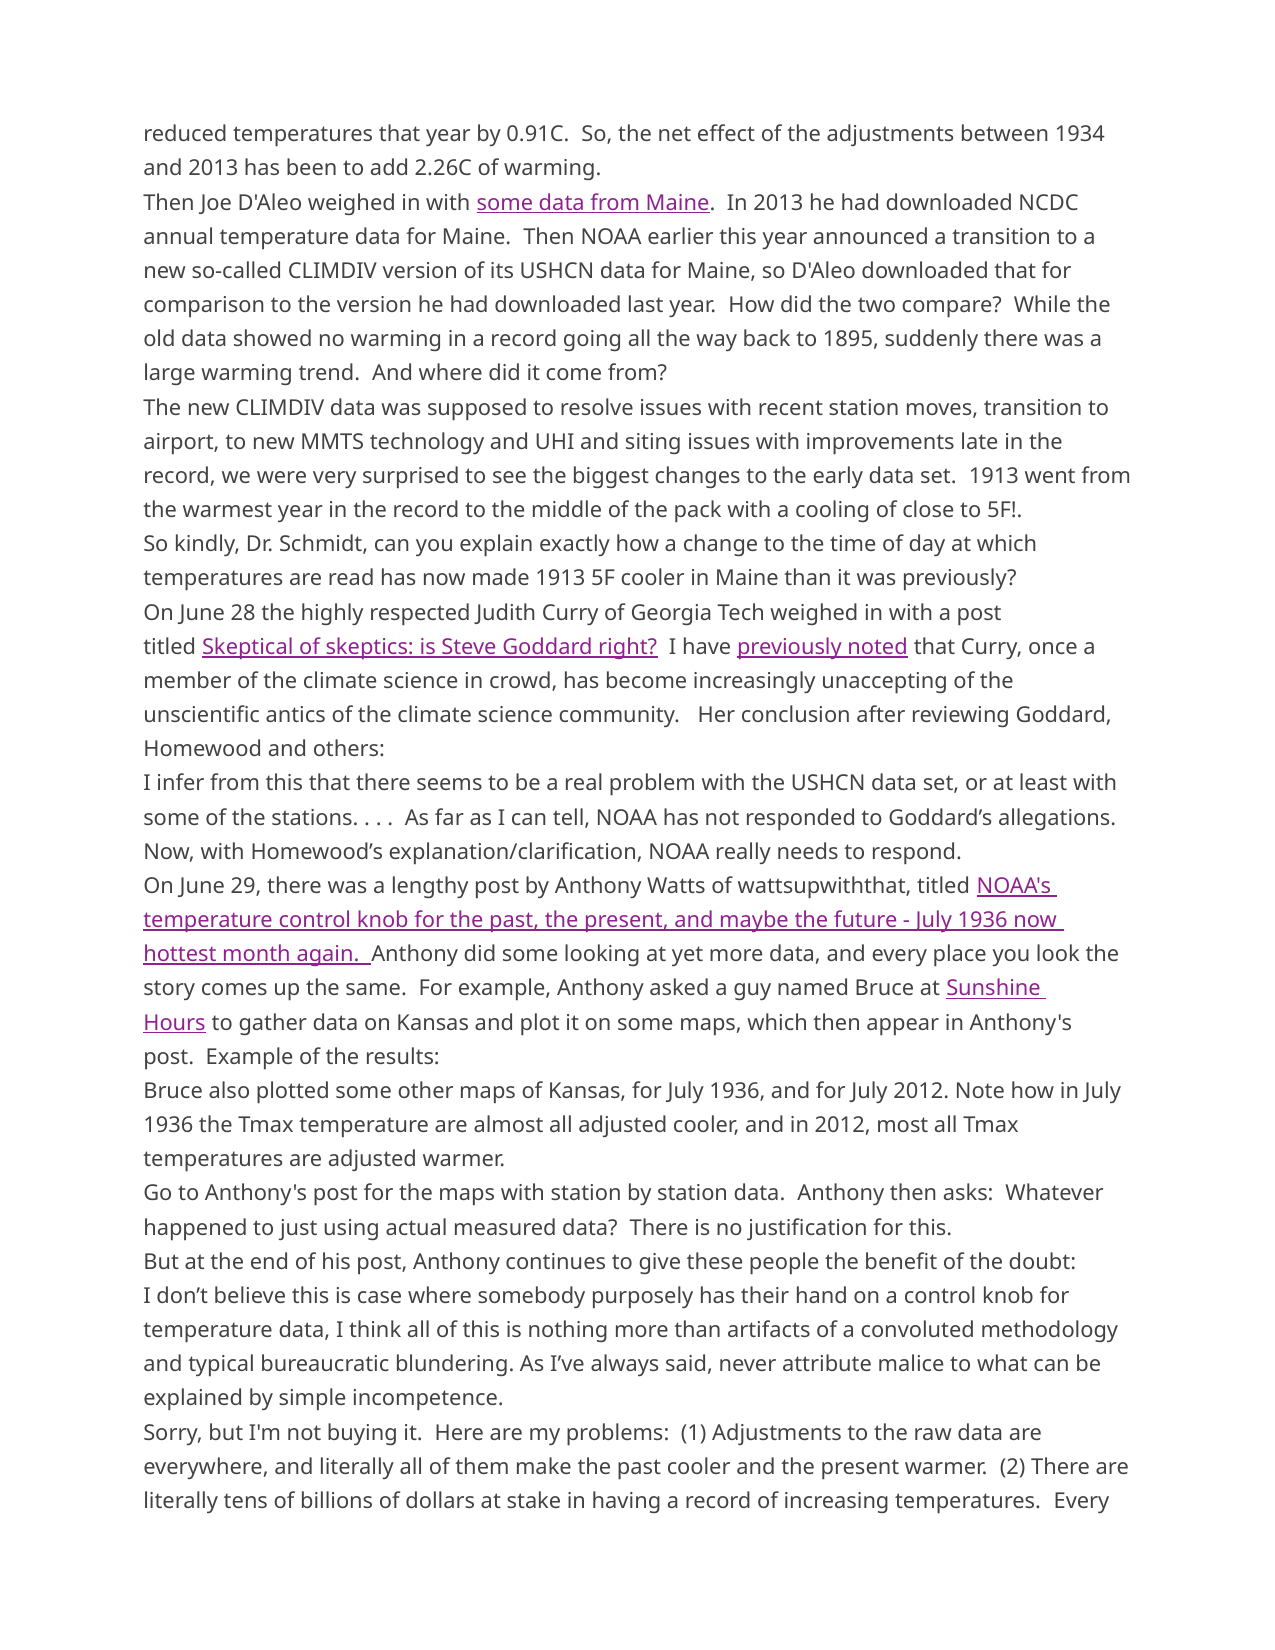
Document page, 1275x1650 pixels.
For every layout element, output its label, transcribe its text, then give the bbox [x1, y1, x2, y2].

text reduced temperatures that year by 0.91C. So, the net effect of the adjustments between 1934 and 2013 has been to add 2.26C of warming. [143, 118, 1132, 182]
text Bruce also plotted some other maps of Kansas, for July 1936, and for July 2012. Note how in July 1936 the Tmax temperature are almost all adjusted cooler, and in 2012, most all Tmax temperatures are adjusted warmer. [143, 1075, 1132, 1173]
text On June 29, there was a lengthy post by Anthony Watts of wattsupwiththat, titled NOAA's temperature control knob for the past, the present, and maybe the future - July 1936 now hottest month again. Anthony did some looking at yet more data, and every place you look the story comes up the same. For example, Anthony asked a guy named Bruce at Sunshine Hours to gather data on Kansas and plot it on some maps, which then appear in Anthony's post. Example of the results: [143, 870, 1132, 1070]
text So kindly, Dr. Schmidt, can you explain exactly how a change to the time of day at which temperatures are read has now made 1913 5F cooler in Maine than it was previously? [143, 528, 1132, 592]
text Sorry, but I'm not buying it. Here are my problems: (1) Adjustments to the raw data are everywhere, and literally all of them make the past cooler and the present warmer. (2) There are literally tens of billions of dollars at stake in having a record of increasing temperatures. Every [143, 1416, 1132, 1514]
text The new CLIMDIV data was supposed to resolve issues with recent station moves, transition to airport, to new MMTS technology and UHI and siting issues with improvements late in the record, we were very surprised to see the biggest changes to the early data set. 1913 went from the warmest year in the record to the middle of the pack with a cooling of close to 5F!. [143, 391, 1132, 524]
text Then Joe D'Aleo weighed in with some data from Maine. In 2013 he had downloaded NCDC annual temperature data for Maine. Then NOAA earlier this year announced a transition to a new so-called CLIMDIV version of its USHCN data for Maine, so D'Aleo downloaded that for comparison to the version he had downloaded last year. How did the two compare? While the old data showed no warming in a record going all the way back to 1895, suddenly there was a large warming trend. And where did it come from? [143, 186, 1132, 387]
text But at the end of his post, Anthony continues to give these people the benefit of the doubt: [143, 1246, 1132, 1275]
text I infer from this that there seems to be a real problem with the USHCN data set, or at least with some of the stations. . . . As far as I can tell, NOAA has not responded to Goddard’s allegations. Now, with Homewood’s explanation/clarification, NOAA really needs to respond. [143, 767, 1132, 865]
text I don’t believe this is case where somebody purposely has their hand on a control knob for temperature data, I think all of this is nothing more than artifacts of a convoluted methodology and typical bureaucratic blundering. As I’ve always said, never attribute malice to what can be explained by simple incompetence. [143, 1280, 1132, 1412]
text Go to Anthony's post for the maps with station by station data. Anthony then asks: Whatever happened to just using actual measured data? There is no justification for this. [143, 1177, 1132, 1241]
text On June 28 the highly respected Judith Curry of Georgia Tech weighed in with a post titled Skeptical of skeptics: is Steve Goddard right? I have previously noted that Curry, once a member of the climate science in crowd, has become increasingly unaccepting of the unscientific antics of the climate science community. Her conclusion after reviewing Goddard, Homewood and others: [143, 596, 1132, 763]
